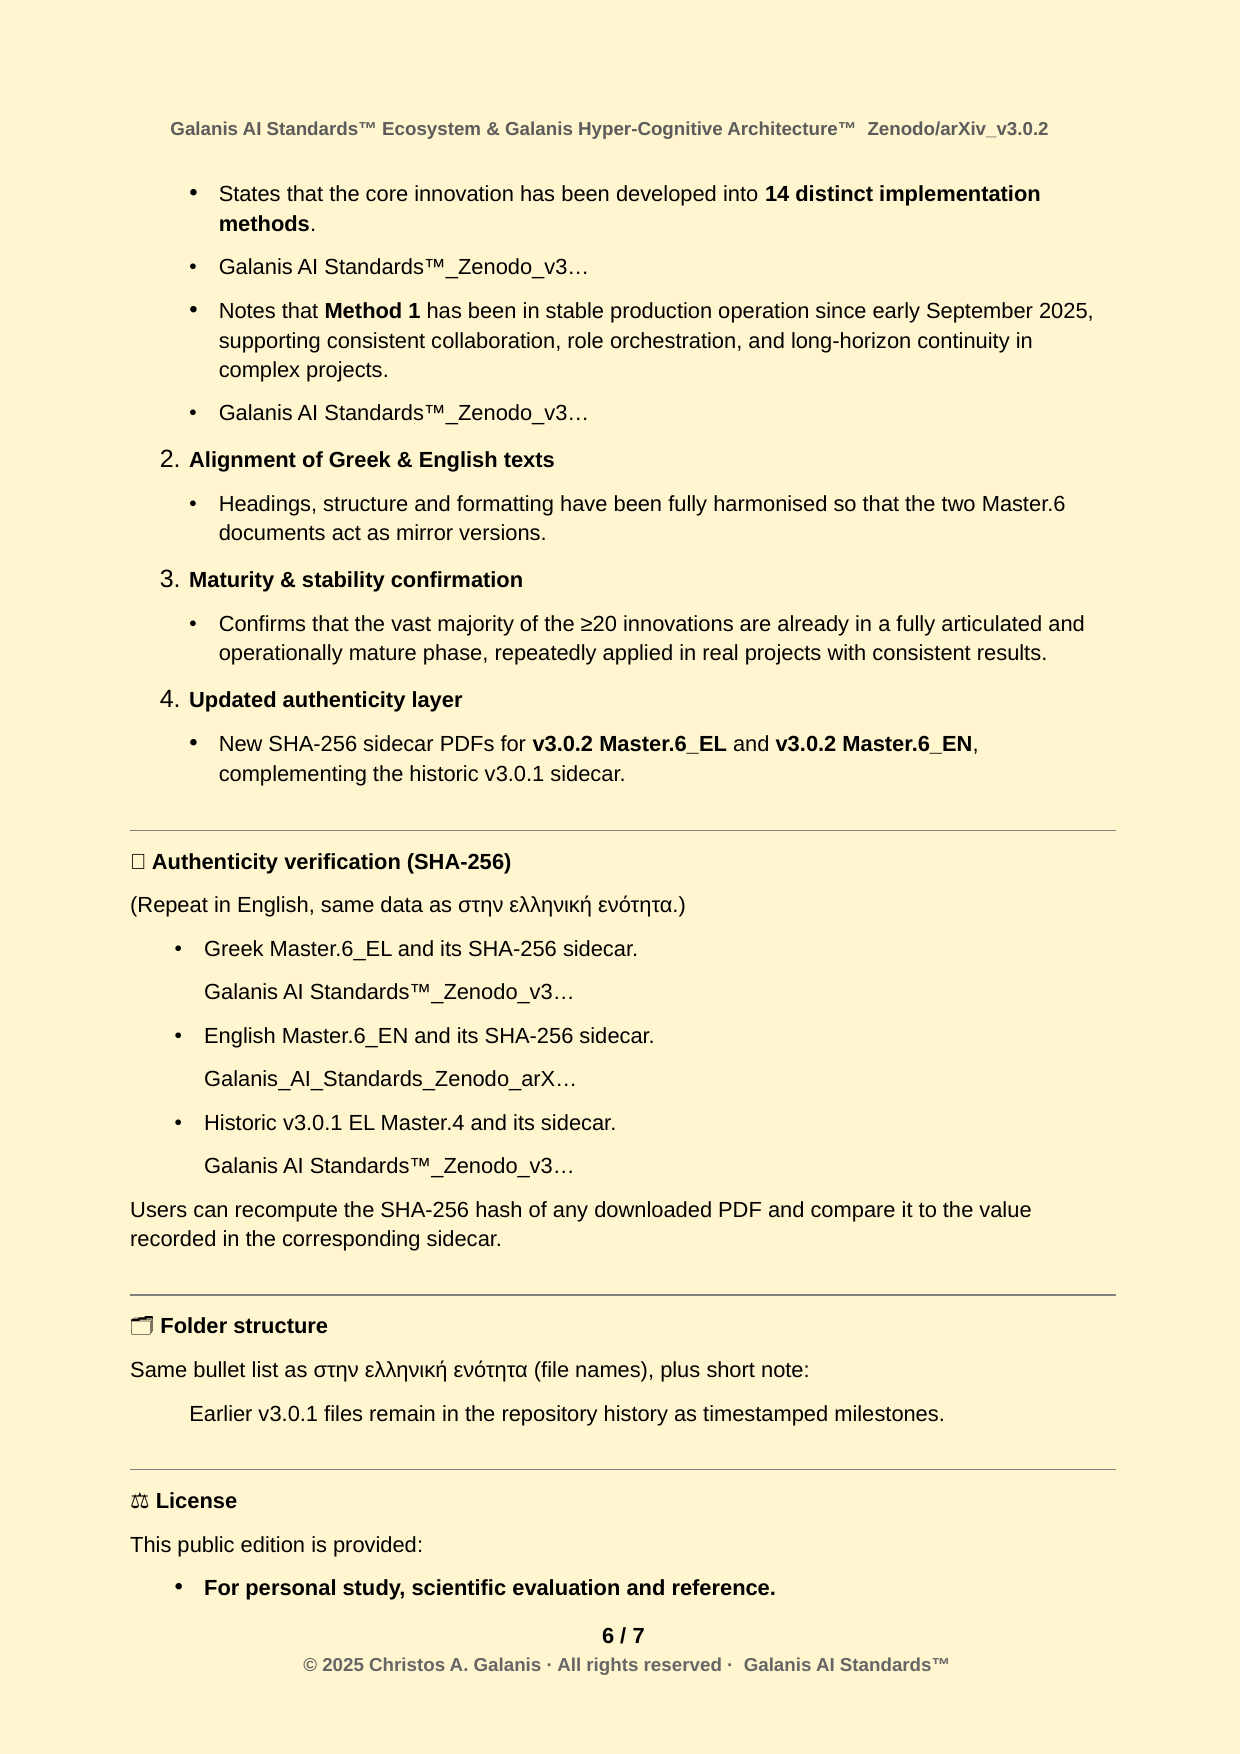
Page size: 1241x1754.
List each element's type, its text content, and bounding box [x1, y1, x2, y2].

list Galanis AI Standards™_Zenodo_v3… [189, 254, 1116, 279]
subtitle 🗂 Folder structure [130, 1313, 1116, 1338]
list For personal study, scientific evaluation and reference. [174, 1575, 1116, 1601]
list Maturity & stability confirmation [159, 564, 1116, 592]
list Galanis AI Standards™_Zenodo_v3… [189, 400, 1116, 425]
list Galanis_AI_Standards_Zenodo_arX… [174, 1066, 1116, 1091]
text Users can recompute the SHA-256 hash of any downloaded PDF and compare it to the value recorded in the corresponding sidecar. [130, 1197, 1116, 1251]
text (Repeat in English, same data as στην ελληνική ενότητα.) [130, 892, 1116, 917]
list States that the core innovation has been developed into 14 distinct implementation methods. [189, 181, 1116, 236]
list Alignment of Greek & English texts [159, 443, 1116, 472]
list Greek Master.6_EL and its SHA-256 sidecar. [174, 936, 1116, 961]
subtitle 🧾 Authenticity verification (SHA-256) [130, 848, 1116, 874]
list New SHA-256 sidecar PDFs for v3.0.2 Master.6_EL and v3.0.2 Master.6_EN, complementing the historic v3.0.1 sidecar. [189, 731, 1116, 786]
list Historic v3.0.1 EL Master.4 and its sidecar. [174, 1110, 1116, 1135]
text Earlier v3.0.1 files remain in the repository history as timestamped milestones. [189, 1400, 1057, 1426]
list Headings, structure and formatting have been fully harmonised so that the two Master.6 documents act as mirror versions. [189, 491, 1116, 545]
list Updated authenticity layer [159, 684, 1116, 712]
subtitle ⚖ License [130, 1488, 1116, 1513]
list Notes that Method 1 has been in stable production operation since early September 2025, supporting consistent collaboration, role orchestration, and long-horizon continuity in complex projects. [189, 298, 1116, 382]
list Galanis AI Standards™_Zenodo_v3… [174, 979, 1116, 1004]
text This public edition is provided: [130, 1531, 1116, 1557]
list Galanis AI Standards™_Zenodo_v3… [174, 1153, 1116, 1178]
list English Master.6_EN and its SHA-256 sidecar. [174, 1023, 1116, 1048]
text Same bullet list as στην ελληνική ενότητα (file names), plus short note: [130, 1357, 1116, 1382]
list Confirms that the vast majority of the ≥20 innovations are already in a fully articulated and operationally mature phase, repeatedly applied in real projects with consistent results. [189, 611, 1116, 665]
